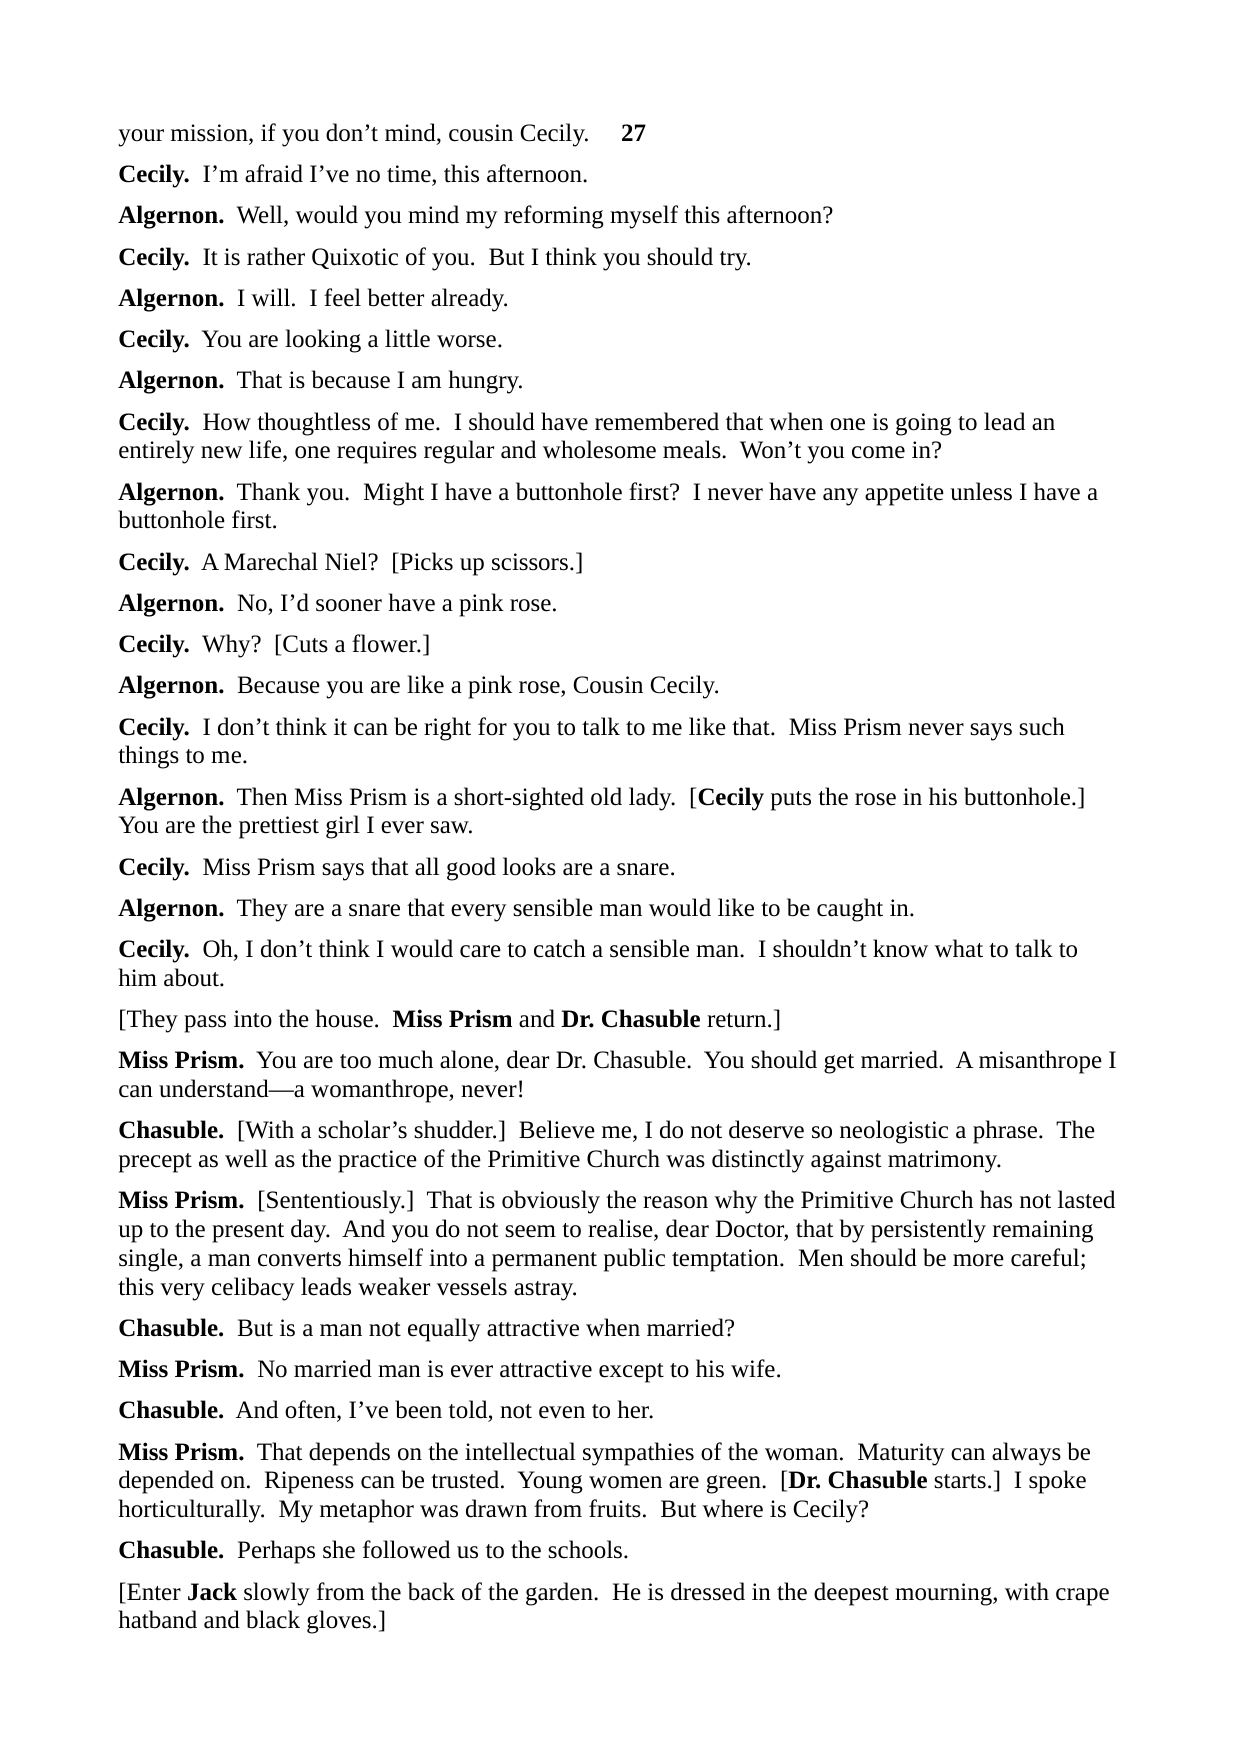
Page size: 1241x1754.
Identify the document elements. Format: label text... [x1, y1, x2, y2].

text Algernon. No, I’d sooner have a pink rose. [118, 588, 1122, 617]
text Miss Prism. You are too much alone, dear Dr. Chasuble. You should get married. A misanthrope I can understand—a womanthrope, never! [118, 1046, 1122, 1103]
text Algernon. Then Miss Prism is a short-sighted old lady. [Cecily puts the rose in his buttonhole.] You are the prettiest girl I ever saw. [118, 782, 1122, 839]
text Cecily. Oh, I don’t think I would care to catch a sensible man. I shouldn’t know what to talk to him about. [118, 934, 1122, 992]
text Cecily. I don’t think it can be right for you to talk to me like that. Miss Prism never says such things to me. [118, 712, 1122, 769]
text Miss Prism. No married man is ever attractive except to his wife. [118, 1354, 1122, 1383]
text Cecily. Miss Prism says that all good looks are a snare. [118, 852, 1122, 881]
text Miss Prism. [Sententiously.] That is obviously the reason why the Primitive Church has not lasted up to the present day. And you do not seem to realise, dear Doctor, that by persistently remaining single, a man converts himself into a permanent public temptation. Men should be more careful; this very celibacy leads weaker vessels astray. [118, 1186, 1122, 1301]
text Algernon. They are a snare that every sensible man would like to be caught in. [118, 893, 1122, 922]
text Chasuble. But is a man not equally attractive when married? [118, 1313, 1122, 1342]
text Algernon. Thank you. Might I have a buttonhole first? I never have any appetite unless I have a buttonhole first. [118, 477, 1122, 534]
text Chasuble. Perhaps she followed us to the schools. [118, 1536, 1122, 1564]
text Algernon. Well, would you mind my reforming myself this afternoon? [118, 201, 1122, 229]
text [They pass into the house. Miss Prism and Dr. Chasuble return.] [118, 1004, 1122, 1033]
text Algernon. That is because I am hungry. [118, 366, 1122, 394]
text Chasuble. [With a scholar’s shudder.] Believe me, I do not deserve so neologistic a phrase. The precept as well as the practice of the Primitive Church was distinctly against matrimony. [118, 1116, 1122, 1173]
text Cecily. How thoughtless of me. I should have remembered that when one is going to lead an entirely new life, one requires regular and wholesome meals. Won’t you come in? [118, 407, 1122, 464]
text Cecily. I’m afraid I’ve no time, this afternoon. [118, 159, 1122, 188]
text Miss Prism. That depends on the intellectual sympathies of the woman. Maturity can always be depended on. Ripeness can be trusted. Young women are green. [Dr. Chasuble starts.] I spoke horticulturally. My metaphor was drawn from fruits. But where is Cecily? [118, 1437, 1122, 1523]
text Algernon. Because you are like a pink rose, Cousin Cecily. [118, 671, 1122, 699]
text Cecily. Why? [Cuts a flower.] [118, 629, 1122, 658]
text Chasuble. And often, I’ve been told, not even to her. [118, 1396, 1122, 1424]
text Cecily. You are looking a little worse. [118, 324, 1122, 353]
text your mission, if you don’t mind, cousin Cecily. 27 [118, 118, 1122, 147]
text [Enter Jack slowly from the back of the garden. He is dressed in the deepest mourning, with crape hatband and black gloves.] [118, 1577, 1122, 1634]
text Cecily. It is rather Quixotic of you. But I think you should try. [118, 242, 1122, 271]
text Cecily. A Marechal Niel? [Picks up scissors.] [118, 547, 1122, 576]
text Algernon. I will. I feel better already. [118, 283, 1122, 312]
